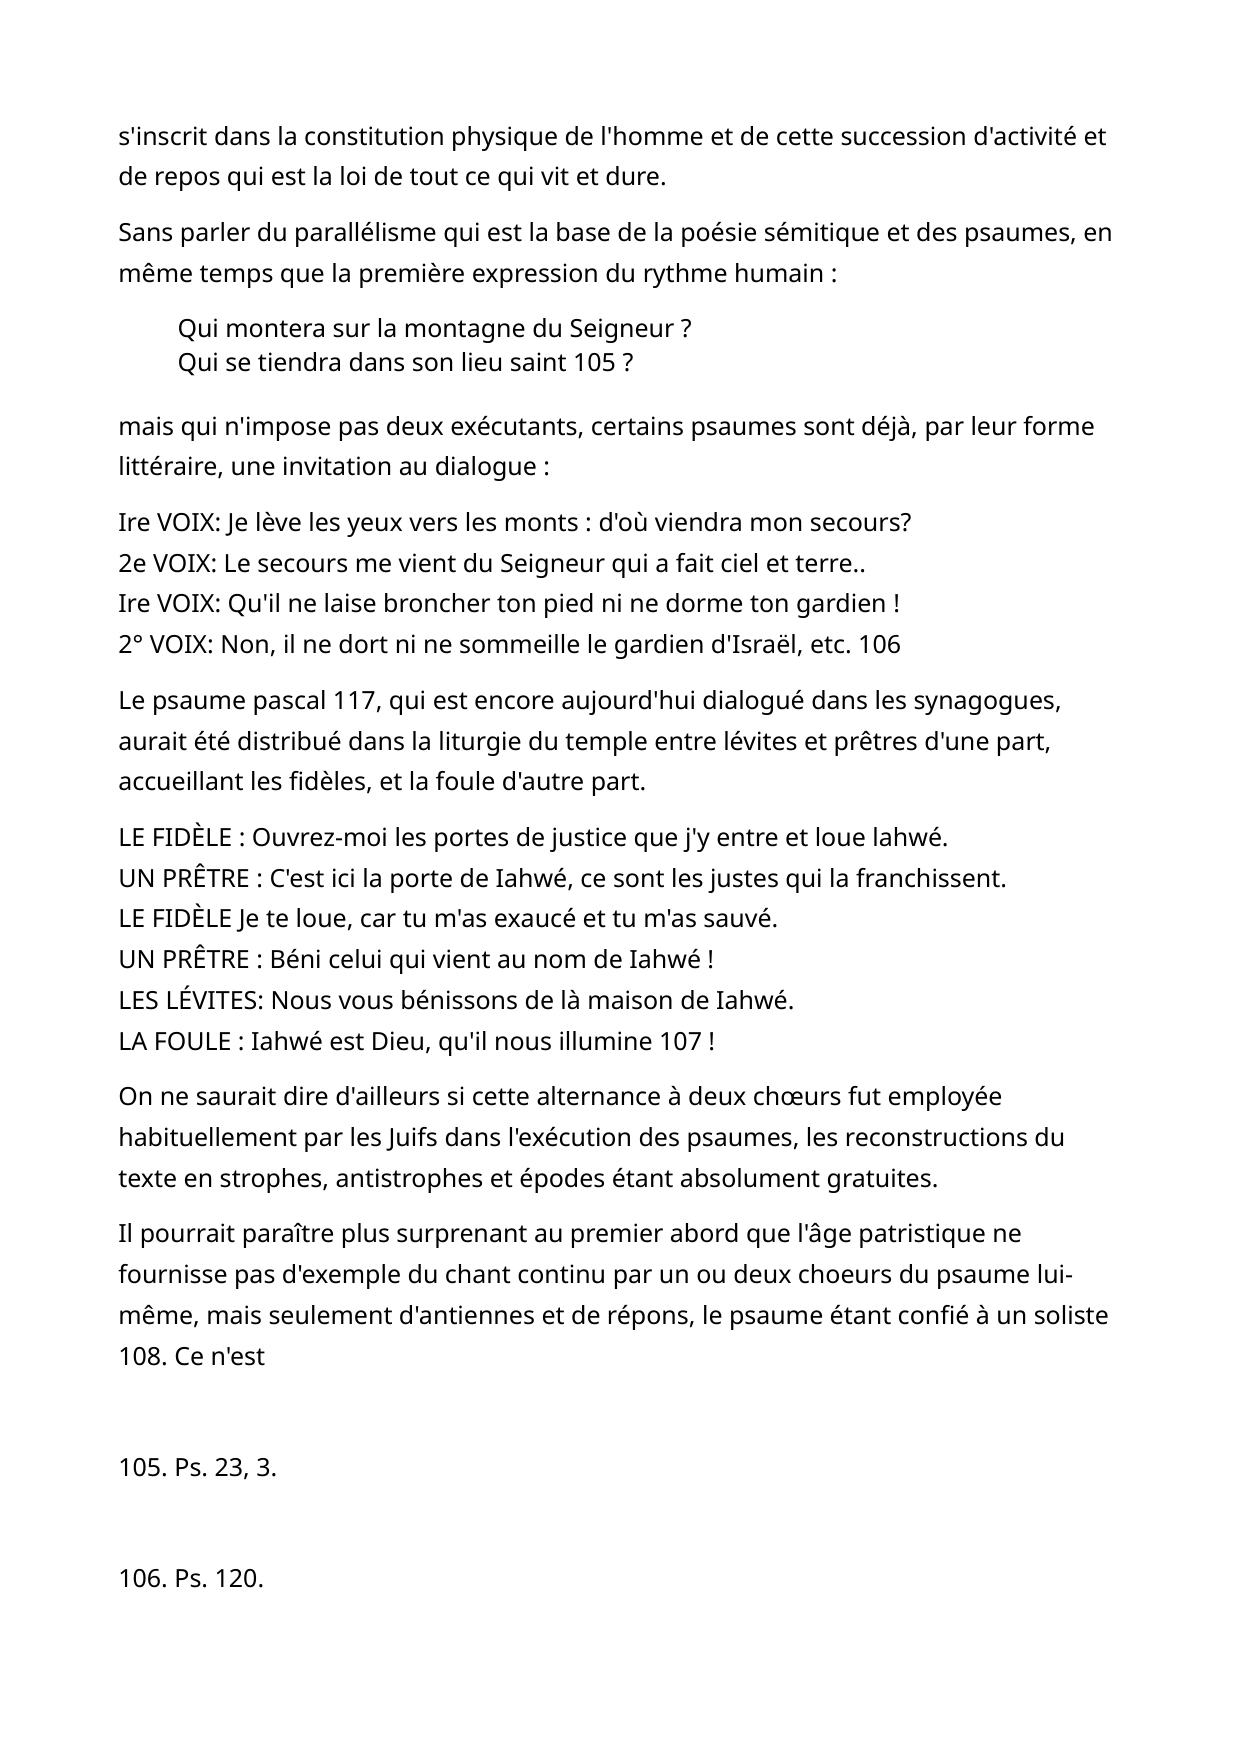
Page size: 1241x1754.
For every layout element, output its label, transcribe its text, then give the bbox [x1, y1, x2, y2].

text On ne saurait dire d'ailleurs si cette alternance à deux chœurs fut employée habituellement par les Juifs dans l'exécution des psaumes, les reconstructions du texte en strophes, antistrophes et épodes étant absolument gratuites. [118, 1079, 1122, 1195]
text 105. Ps. 23, 3. [118, 1449, 1122, 1483]
text 106. Ps. 120. [118, 1560, 1122, 1594]
text s'inscrit dans la constitution physique de l'homme et de cette succession d'activité et de repos qui est la loi de tout ce qui vit et dure. [118, 118, 1122, 193]
text Sans parler du parallélisme qui est la base de la poésie sémitique et des psaumes, en même temps que la première expression du rythme humain : [118, 214, 1122, 289]
text Il pourrait paraître plus surprenant au premier abord que l'âge patristique ne fournisse pas d'exemple du chant continu par un ou deux choeurs du psaume lui-même, mais seulement d'antiennes et de répons, le psaume étant confié à un soliste 108. Ce n'est [118, 1216, 1122, 1373]
text mais qui n'impose pas deux exécutants, certains psaumes sont déjà, par leur forme littéraire, une invitation au dialogue : [118, 408, 1122, 483]
text Le psaume pascal 117, qui est encore aujourd'hui dialogué dans les synagogues, aurait été distribué dans la liturgie du temple entre lévites et prêtres d'une part, accueillant les fidèles, et la foule d'autre part. [118, 682, 1122, 798]
text LE FIDÈLE : Ouvrez-moi les portes de justice que j'y entre et loue lahwé. UN PRÊTRE : C'est ici la porte de Iahwé, ce sont les justes qui la franchissent. LE FIDÈLE Je te loue, car tu m'as exaucé et tu m'as sauvé. UN PRÊTRE : Béni celui qui vient au nom de Iahwé ! LES LÉVITES: Nous vous bénissons de là maison de Iahwé. LA FOULE : Iahwé est Dieu, qu'il nous illumine 107 ! [118, 819, 1122, 1058]
text Ire VOIX: Je lève les yeux vers les monts : d'où viendra mon secours? 2e VOIX: Le secours me vient du Seigneur qui a fait ciel et terre.. Ire VOIX: Qu'il ne laise broncher ton pied ni ne dorme ton gardien ! 2° VOIX: Non, il ne dort ni ne sommeille le gardien d'Israël, etc. 106 [118, 504, 1122, 661]
text Qui montera sur la montagne du Seigneur ? Qui se tiendra dans son lieu saint 105 ? [177, 311, 1063, 379]
